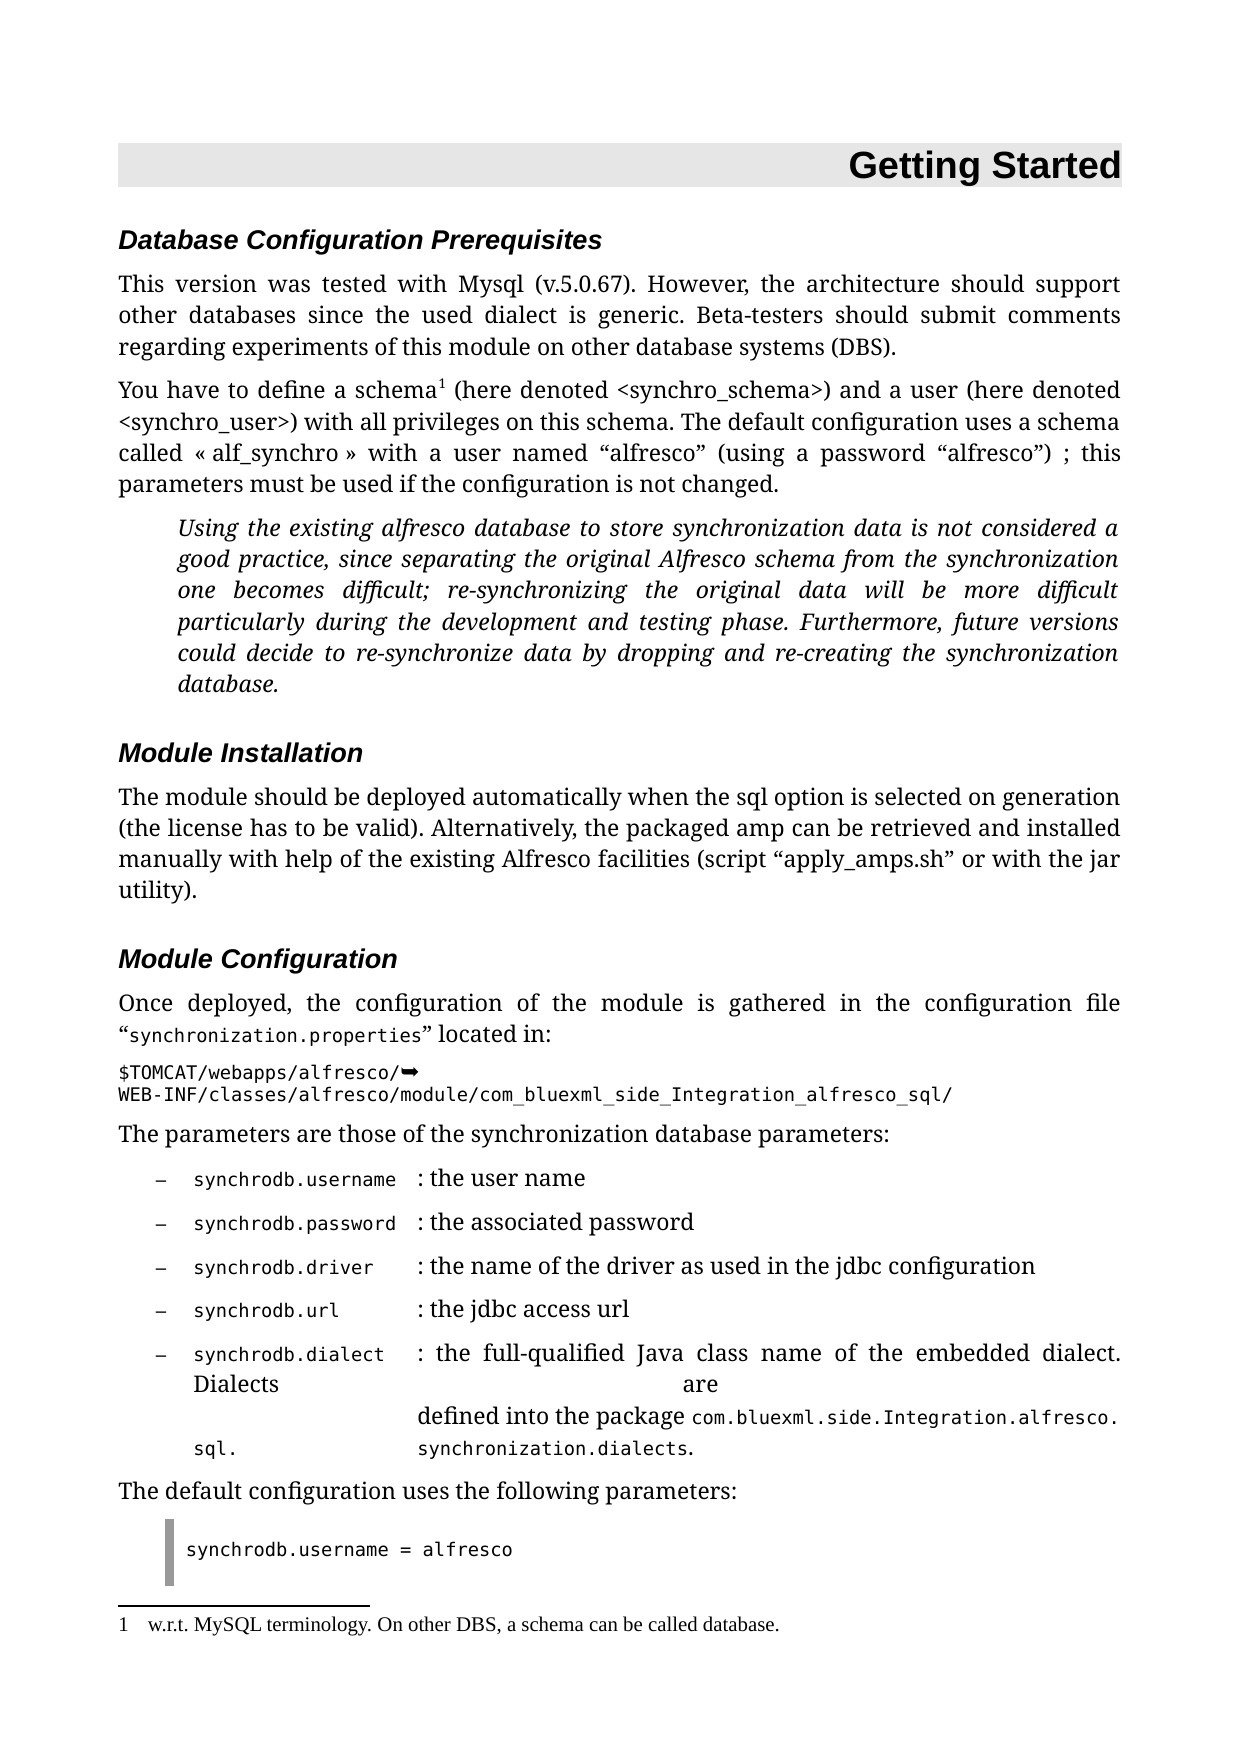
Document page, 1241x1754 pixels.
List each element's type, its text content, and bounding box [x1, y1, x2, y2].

text This version was tested with Mysql (v.5.0.67). However, the architecture should support other databases since the used dialect is generic. Beta-testers should submit comments regarding experiments of this module on other database systems (DBS). [118, 268, 1122, 362]
text w.r.t. MySQL terminology. On other DBS, a schema can be called database. [118, 1612, 1122, 1636]
text Once deployed, the configuration of the module is gathered in the configuration file “synchronization.properties” located in: [118, 987, 1122, 1049]
subtitle Getting Started [118, 143, 1122, 187]
list synchrodb.username : the user name [156, 1162, 1122, 1193]
text The default configuration uses the following parameters: [118, 1475, 1122, 1506]
text Using the existing alfresco database to store synchronization data is not considered a good practice, since separating the original Alfresco schema from the synchronization one becomes difficult; re-synchronizing the original data will be more difficult particularly during the development and testing phase. Furthermore, future versions could decide to re-synchronize data by dropping and re-creating the synchronization database. [177, 512, 1122, 699]
text The parameters are those of the synchronization database parameters: [118, 1118, 1122, 1150]
text synchrodb.username = alfresco [174, 1527, 1122, 1578]
list synchrodb.dialect : the full-qualified Java class name of the embedded dialect. Dialects are defined into the package com.bluexml.side.Integration.alfresco.sql. synchronization.dialects. [156, 1337, 1122, 1462]
text The module should be deployed automatically when the sql option is selected on generation (the license has to be valid). Alternatively, the packaged amp can be retrieved and installed manually with help of the existing Alfresco facilities (script “apply_amps.sh” or with the jar utility). [118, 781, 1122, 906]
list synchrodb.driver : the name of the driver as used in the jdbc configuration [156, 1250, 1122, 1281]
text You have to define a schema (here denoted <synchro_schema>) and a user (here denoted <synchro_user>) with all privileges on this schema. The default configuration uses a schema called « alf_synchro » with a user named “alfresco” (using a password “alfresco”) ; this parameters must be used if the configuration is not changed. [118, 374, 1122, 499]
list synchrodb.password : the associated password [156, 1206, 1122, 1237]
subtitle Database Configuration Prerequisites [118, 224, 1122, 256]
subtitle Module Configuration [118, 943, 1122, 974]
text $TOMCAT/webapps/alfresco/ WEB-INF/classes/alfresco/module/com_bluexml_side_Integration_alfresco_sql/ [118, 1062, 1122, 1106]
subtitle Module Installation [118, 737, 1122, 768]
list synchrodb.url : the jdbc access url [156, 1293, 1122, 1325]
